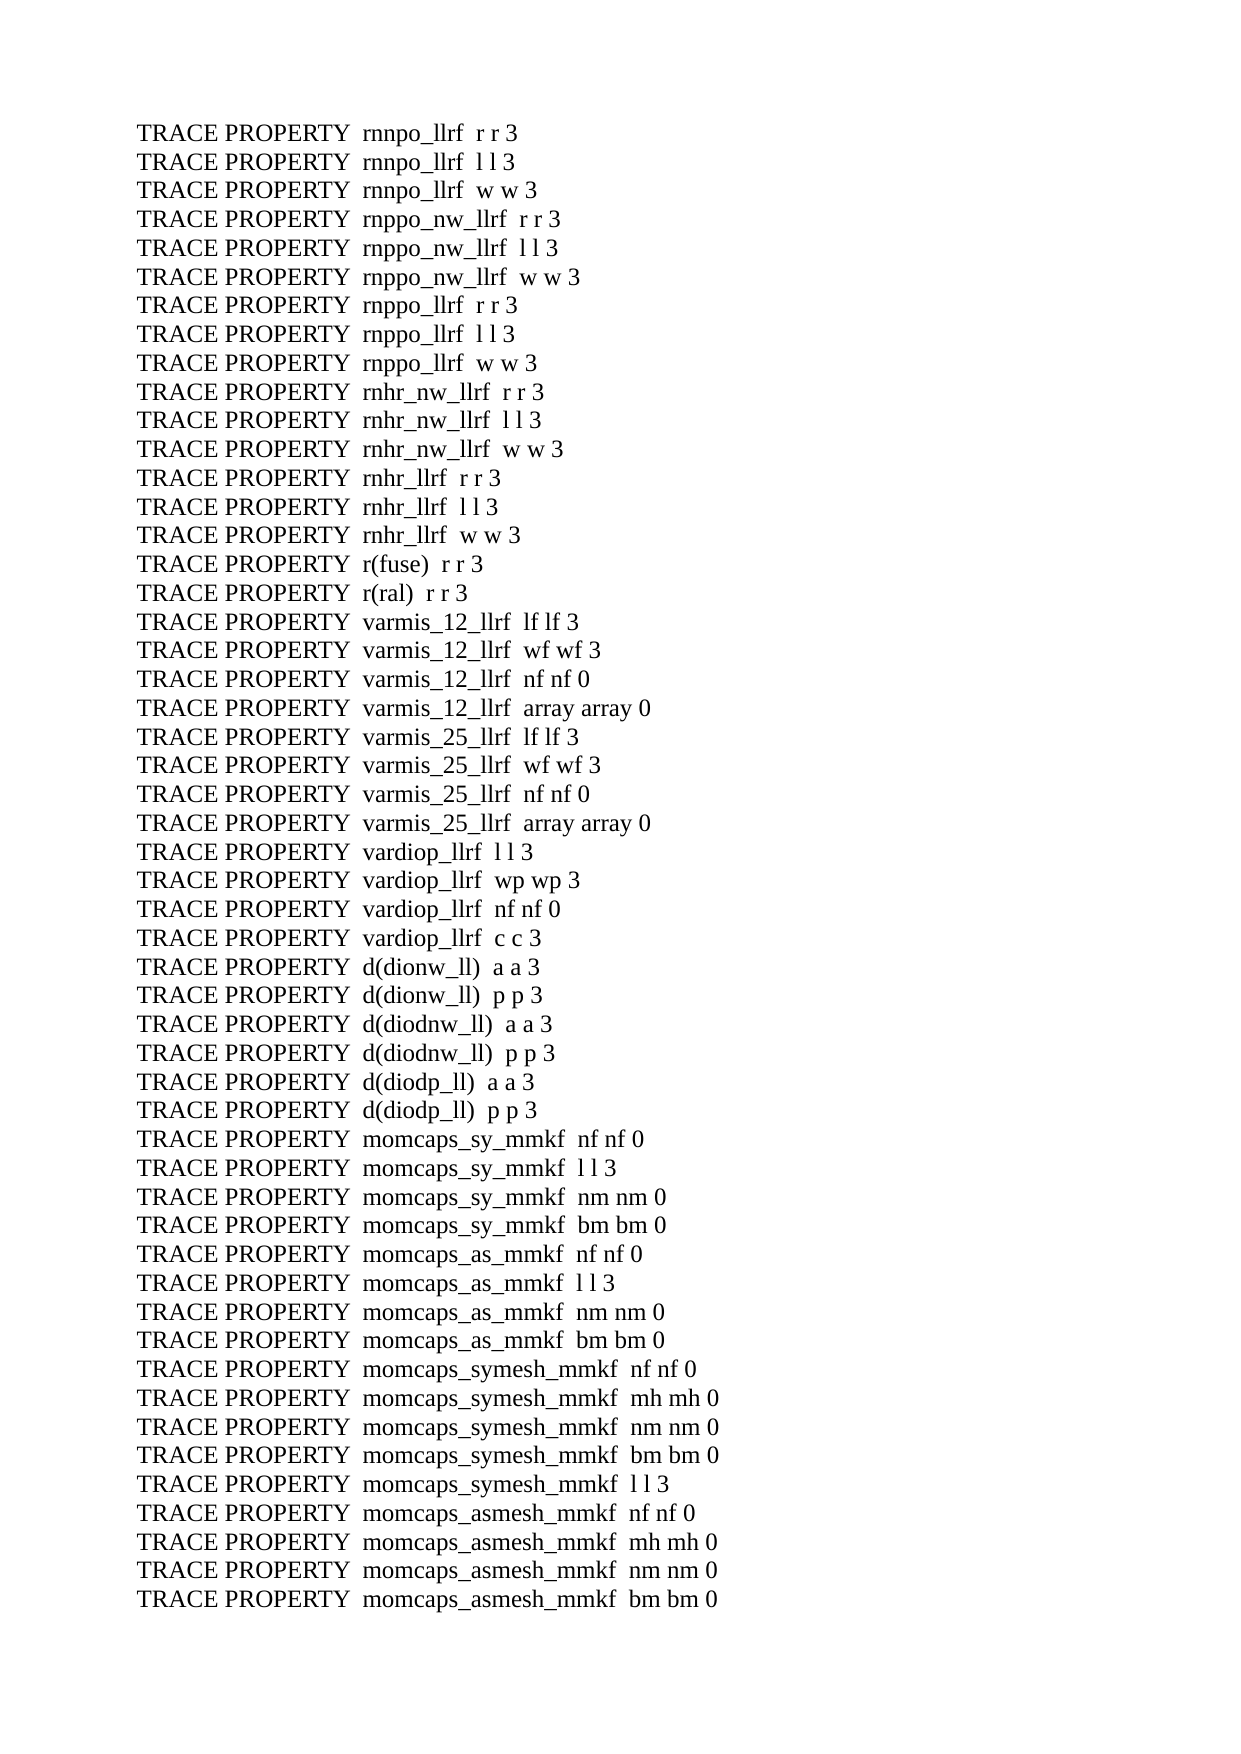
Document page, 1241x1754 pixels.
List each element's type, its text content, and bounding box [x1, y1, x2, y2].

text TRACE PROPERTY momcaps_as_mmkf nf nf 0 [118, 1239, 1122, 1268]
text TRACE PROPERTY d(diodp_ll) p p 3 [118, 1096, 1122, 1124]
text TRACE PROPERTY r(ral) r r 3 [118, 578, 1122, 607]
text TRACE PROPERTY rnppo_nw_llrf r r 3 [118, 204, 1122, 233]
text TRACE PROPERTY varmis_25_llrf array array 0 [118, 808, 1122, 837]
text TRACE PROPERTY d(diodnw_ll) p p 3 [118, 1038, 1122, 1067]
text TRACE PROPERTY momcaps_asmesh_mmkf mh mh 0 [118, 1527, 1122, 1556]
text TRACE PROPERTY momcaps_as_mmkf bm bm 0 [118, 1326, 1122, 1354]
text TRACE PROPERTY rnppo_llrf l l 3 [118, 319, 1122, 348]
text TRACE PROPERTY momcaps_symesh_mmkf bm bm 0 [118, 1441, 1122, 1469]
text TRACE PROPERTY momcaps_symesh_mmkf nf nf 0 [118, 1354, 1122, 1383]
text TRACE PROPERTY rnhr_nw_llrf r r 3 [118, 377, 1122, 406]
text TRACE PROPERTY vardiop_llrf l l 3 [118, 837, 1122, 866]
text TRACE PROPERTY varmis_25_llrf nf nf 0 [118, 779, 1122, 808]
text TRACE PROPERTY rnnpo_llrf l l 3 [118, 147, 1122, 176]
text TRACE PROPERTY momcaps_as_mmkf nm nm 0 [118, 1297, 1122, 1326]
text TRACE PROPERTY varmis_25_llrf lf lf 3 [118, 722, 1122, 751]
text TRACE PROPERTY momcaps_sy_mmkf bm bm 0 [118, 1211, 1122, 1239]
text TRACE PROPERTY varmis_25_llrf wf wf 3 [118, 751, 1122, 779]
text TRACE PROPERTY momcaps_asmesh_mmkf nm nm 0 [118, 1556, 1122, 1584]
text TRACE PROPERTY momcaps_symesh_mmkf nm nm 0 [118, 1412, 1122, 1441]
text TRACE PROPERTY momcaps_symesh_mmkf mh mh 0 [118, 1383, 1122, 1412]
text TRACE PROPERTY d(dionw_ll) a a 3 [118, 952, 1122, 981]
text TRACE PROPERTY rnnpo_llrf w w 3 [118, 176, 1122, 204]
text TRACE PROPERTY varmis_12_llrf wf wf 3 [118, 636, 1122, 664]
text TRACE PROPERTY rnhr_llrf l l 3 [118, 492, 1122, 521]
text TRACE PROPERTY varmis_12_llrf nf nf 0 [118, 664, 1122, 693]
text TRACE PROPERTY momcaps_asmesh_mmkf nf nf 0 [118, 1498, 1122, 1527]
text TRACE PROPERTY vardiop_llrf wp wp 3 [118, 866, 1122, 894]
text TRACE PROPERTY rnhr_nw_llrf l l 3 [118, 406, 1122, 434]
text TRACE PROPERTY rnhr_llrf w w 3 [118, 521, 1122, 549]
text TRACE PROPERTY momcaps_sy_mmkf nf nf 0 [118, 1124, 1122, 1153]
text TRACE PROPERTY momcaps_sy_mmkf nm nm 0 [118, 1182, 1122, 1211]
text TRACE PROPERTY momcaps_asmesh_mmkf bm bm 0 [118, 1584, 1122, 1613]
text TRACE PROPERTY rnhr_llrf r r 3 [118, 463, 1122, 492]
text TRACE PROPERTY rnppo_llrf r r 3 [118, 291, 1122, 319]
text TRACE PROPERTY rnppo_nw_llrf w w 3 [118, 262, 1122, 291]
text TRACE PROPERTY momcaps_as_mmkf l l 3 [118, 1268, 1122, 1297]
text TRACE PROPERTY rnnpo_llrf r r 3 [118, 118, 1122, 147]
text TRACE PROPERTY r(fuse) r r 3 [118, 549, 1122, 578]
text TRACE PROPERTY vardiop_llrf nf nf 0 [118, 894, 1122, 923]
text TRACE PROPERTY rnppo_llrf w w 3 [118, 348, 1122, 377]
text TRACE PROPERTY rnhr_nw_llrf w w 3 [118, 434, 1122, 463]
text TRACE PROPERTY varmis_12_llrf lf lf 3 [118, 607, 1122, 636]
text TRACE PROPERTY varmis_12_llrf array array 0 [118, 693, 1122, 722]
text TRACE PROPERTY momcaps_sy_mmkf l l 3 [118, 1153, 1122, 1182]
text TRACE PROPERTY d(diodp_ll) a a 3 [118, 1067, 1122, 1096]
text TRACE PROPERTY momcaps_symesh_mmkf l l 3 [118, 1469, 1122, 1498]
text TRACE PROPERTY rnppo_nw_llrf l l 3 [118, 233, 1122, 262]
text TRACE PROPERTY d(diodnw_ll) a a 3 [118, 1009, 1122, 1038]
text TRACE PROPERTY vardiop_llrf c c 3 [118, 923, 1122, 952]
text TRACE PROPERTY d(dionw_ll) p p 3 [118, 981, 1122, 1009]
